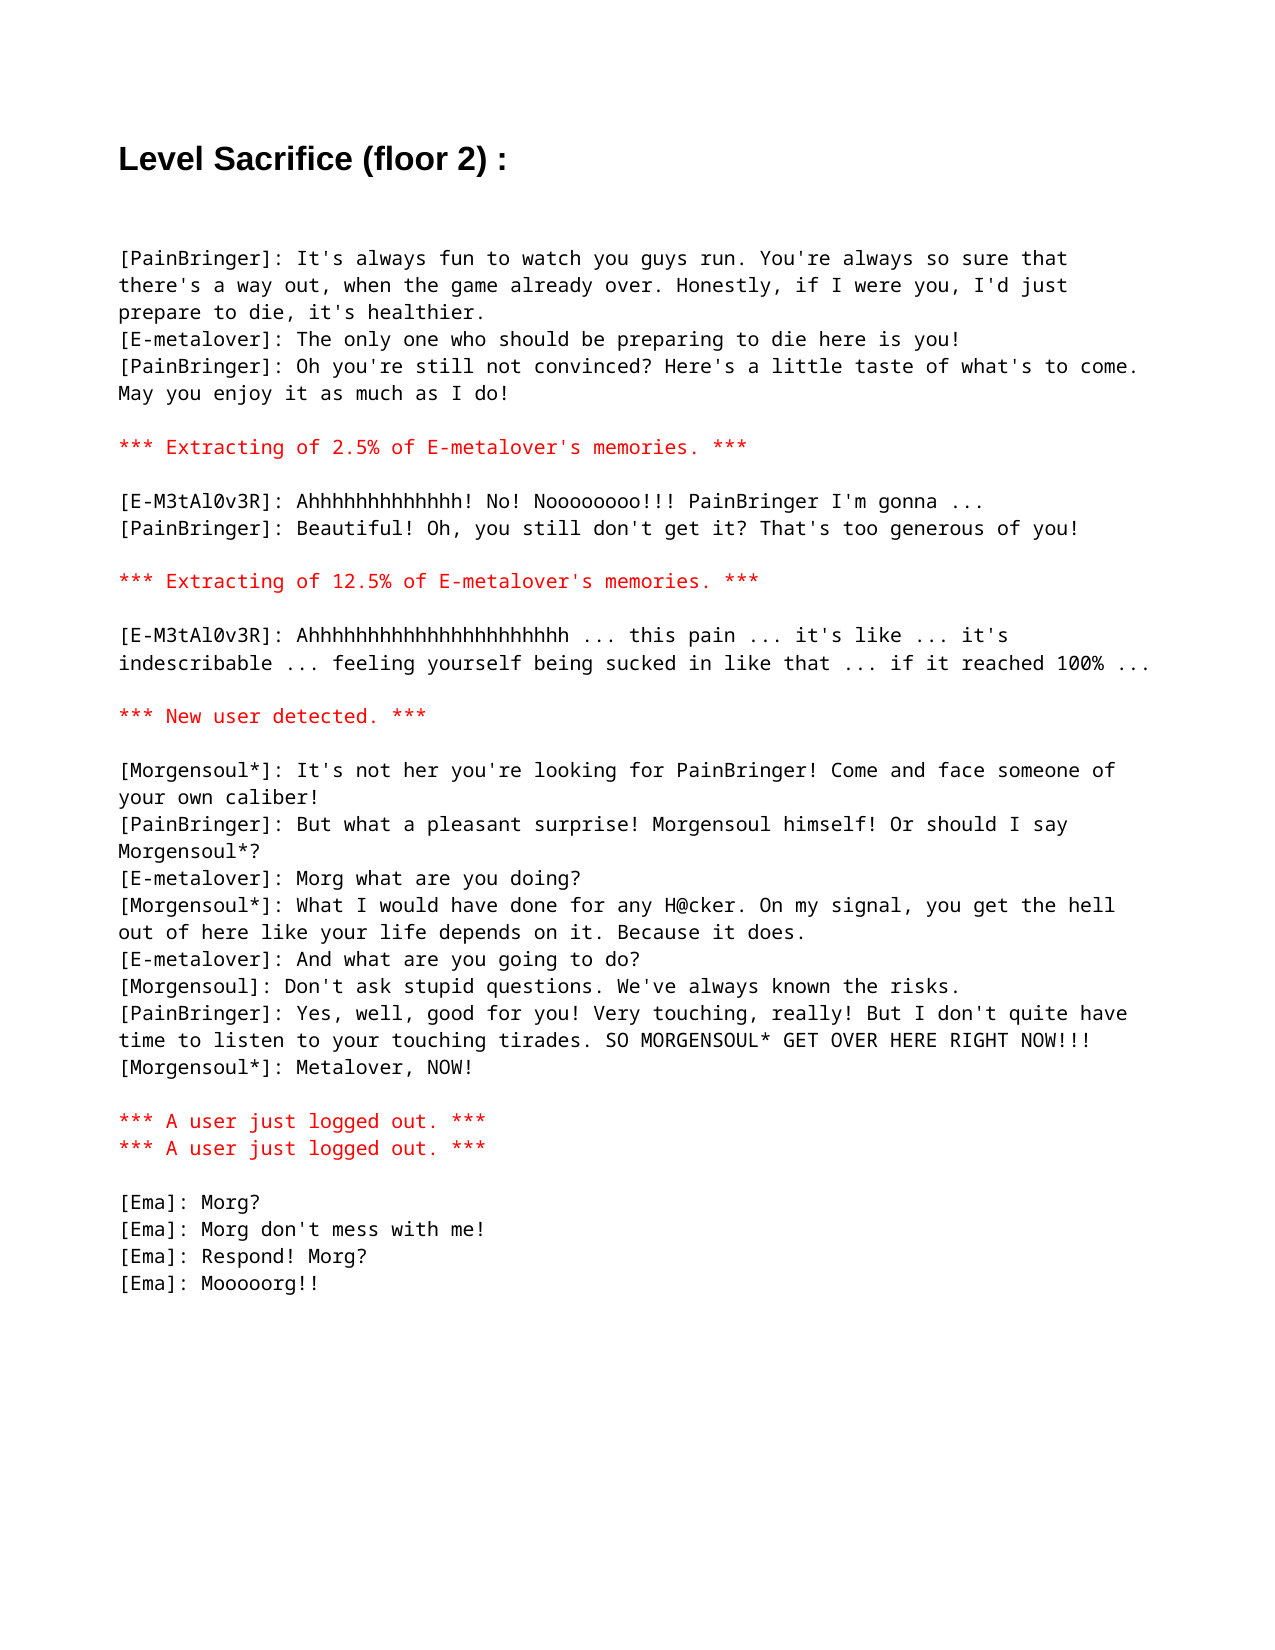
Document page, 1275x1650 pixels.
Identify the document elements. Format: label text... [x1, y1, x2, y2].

text *** New user detected. *** [118, 703, 1157, 730]
text [E-metalover]: Morg what are you doing? [118, 864, 1157, 892]
text [PainBringer]: Yes, well, good for you! Very touching, really! But I don't quite have time to listen to your touching tirades. SO MORGENSOUL* GET OVER HERE RIGHT NOW!!! [118, 999, 1157, 1053]
text [Morgensoul]: Don't ask stupid questions. We've always known the risks. [118, 972, 1157, 999]
text *** Extracting of 2.5% of E-metalover's memories. *** [118, 433, 1157, 460]
text [E-M3tAl0v3R]: Ahhhhhhhhhhhhhhhhhhhhhh ... this pain ... it's like ... it's indescribable ... feeling yourself being sucked in like that ... if it reached 100% ... [118, 622, 1157, 676]
text [PainBringer]: It's always fun to watch you guys run. You're always so sure that there's a way out, when the game already over. Honestly, if I were you, I'd just prepare to die, it's healthier. [118, 244, 1157, 325]
text [Ema]: Morg don't mess with me! [118, 1215, 1157, 1242]
text [Ema]: Respond! Morg? [118, 1242, 1157, 1269]
text [Ema]: Morg? [118, 1188, 1157, 1215]
text [Morgensoul*]: What I would have done for any H@cker. On my signal, you get the hell out of here like your life depends on it. Because it does. [118, 892, 1157, 946]
text *** A user just logged out. *** [118, 1107, 1157, 1134]
subtitle Level Sacrifice (floor 2) : [118, 139, 1157, 178]
text [Ema]: Mooooorg!! [118, 1269, 1157, 1296]
text [PainBringer]: Oh you're still not convinced? Here's a little taste of what's to come. May you enjoy it as much as I do! [118, 352, 1157, 406]
text [Morgensoul*]: Metalover, NOW! [118, 1053, 1157, 1080]
text [E-M3tAl0v3R]: Ahhhhhhhhhhhhh! No! Noooooooo!!! PainBringer I'm gonna ... [118, 487, 1157, 514]
text *** Extracting of 12.5% of E-metalover's memories. *** [118, 568, 1157, 595]
text [Morgensoul*]: It's not her you're looking for PainBringer! Come and face someone of your own caliber! [118, 757, 1157, 811]
text [E-metalover]: And what are you going to do? [118, 946, 1157, 972]
text [E-metalover]: The only one who should be preparing to die here is you! [118, 325, 1157, 352]
text [PainBringer]: But what a pleasant surprise! Morgensoul himself! Or should I say Morgensoul*? [118, 811, 1157, 864]
text [PainBringer]: Beautiful! Oh, you still don't get it? That's too generous of you! [118, 514, 1157, 541]
text *** A user just logged out. *** [118, 1134, 1157, 1161]
